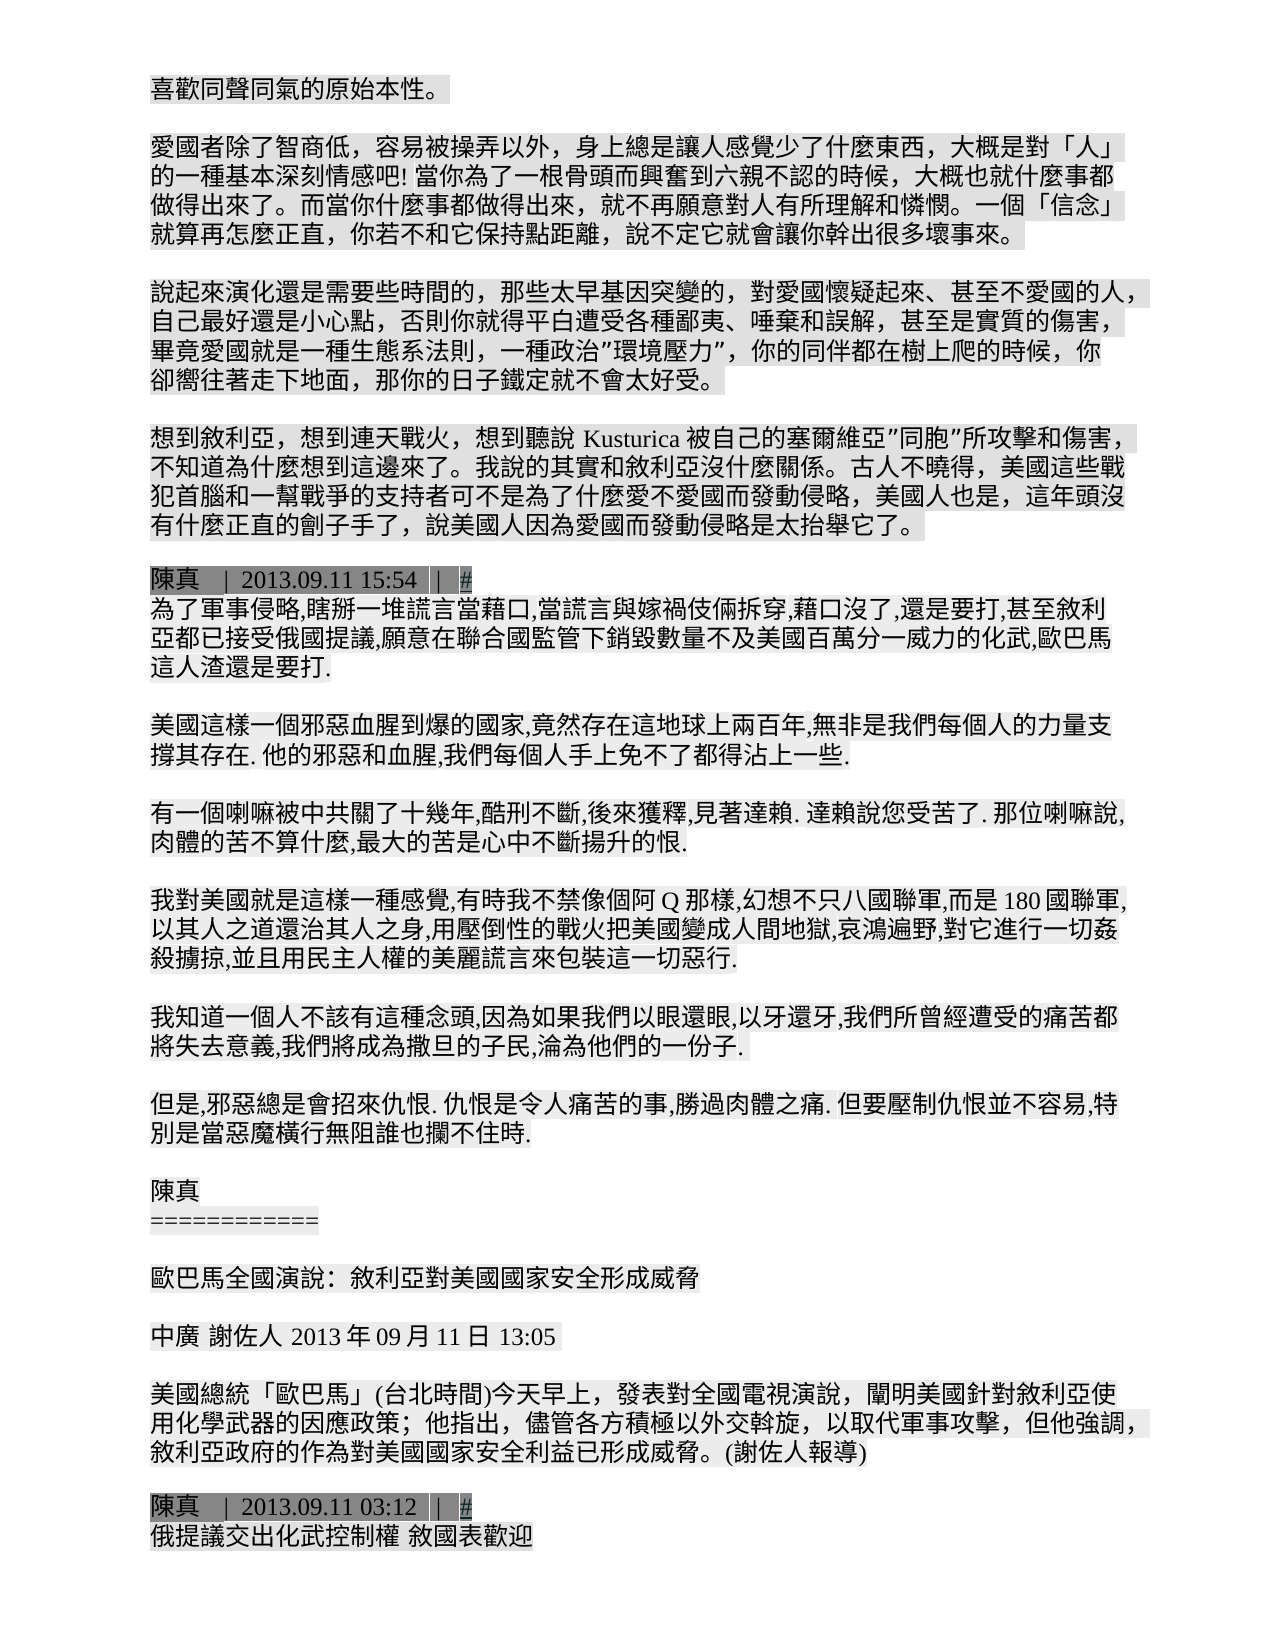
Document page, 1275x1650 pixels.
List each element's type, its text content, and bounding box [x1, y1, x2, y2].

text 這一波侵略，不知還有多少愛國的美國人會支持? 愛國的人，總是能替自己找到理由支持各種大小惡事。 在我看，這世界上的人可以分為兩種，一種是愛國的人，一種是不愛國的人。這兩種人壁壘分明，活在完全不同的世界裡，如果演化論說得通，那必定有某個關鍵基因，將我們造成了兩種完全不同的人類。 愛國只是個大概說法，愛鄉愛土愛黨愛民主愛台灣精神都屬此類。這類人，和另一類不愛國的人是十分格格不入的，也許他們說著同樣的語言，但其實就和人與獸一樣，有著不同的視力和聽力，世界長得完全不一樣。 我應該是屬於不愛國的這一邊，我也曾努力想要愛國，年幼無知時總是順從長輩們的教導去愛這愛那，但努力畢竟只是徒勞，畢竟你愛的是長輩，卻不是長輩們愛的東西。 愛國蒙蔽了我們的心。也許就和信教一樣，西方文化自古以來的優良傳統似乎就是發動戰爭，四處侵略，理由各異。但沒有這些龐大的信徒或愛國者支持，戰火如何能夠延燒? 家破人亡的慘狀、孤兒寡母的哀號，抵不上一個所謂「信念」。沒有人不會為自己所作所為所想找一個善的理由，但我們卻也是不折不扣的劊子手。 這其實不是個騙局，說到底我們可以選擇(如果有所選擇的話)。你是否能為殺人找到一個理由? 生活周遭認識許多不凡的人，全是好人，甚至稱得上是好的藝術家或科學家，原本都是我所仰慕，但說也奇怪，再好的品性或美感，愛國者一旦接收到關鍵性訊號，往往整個人就走樣了，說話行事讓人不忍卒睹，原本給人的美好觀感一下子崩盤。就像所謂動物的某種生理性制約一樣，有些狗你丟根骨頭給牠，牠立刻就六親不認了，你得等牠吃完以後才能靠近。(若有人丟錢給我，大概也會有類似反應) 與其說是一種失望，不如說是一種驚訝和無奈，因為這樣的失落一而再再而三地發生，成為一種常態。反之亦然，畢竟愛國者和不愛國者永遠都是不搭調的，許多親友原本對我抱持著美好的期待，以為外表純良如我，應該也理所當然會愛著美麗純良的台灣國土，但我似乎一再地讓他們失望或反感，人品差一點的對我充滿輕蔑和不屑，人品好一點的總是希望我回頭是岸，類似傳教者對著原始民族那樣盼著我早日覺醒，重抱心中該有的那份民族大愛，做一個堂堂正正的台灣人。 藝術文明水平低的文化裡，似乎特別容易充斥愛國愛鄉愛土這類的東西，兩者呈反相關，愛國可說是一種低智商的表現，國又不是一個活生生的東西，有什麼好愛的呢？這樣一種虛幻的愛，無非是一種對人性中生物劣根性的操弄，滿足我們喜歡成群結隊、喜歡分敵我、喜歡同聲同氣的原始本性。 愛國者除了智商低，容易被操弄以外，身上總是讓人感覺少了什麼東西，大概是對「人」的一種基本深刻情感吧! 當你為了一根骨頭而興奮到六親不認的時候，大概也就什麼事都做得出來了。而當你什麼事都做得出來，就不再願意對人有所理解和憐憫。一個「信念」就算再怎麼正直，你若不和它保持點距離，說不定它就會讓你幹出很多壞事來。 說起來演化還是需要些時間的，那些太早基因突變的，對愛國懷疑起來、甚至不愛國的人，自己最好還是小心點，否則你就得平白遭受各種鄙夷、唾棄和誤解，甚至是實質的傷害，畢竟愛國就是一種生態系法則，一種政治”環境壓力”，你的同伴都在樹上爬的時候，你卻嚮往著走下地面，那你的日子鐵定就不會太好受。 想到敘利亞，想到連天戰火，想到聽說 Kusturica 被自己的塞爾維亞”同胞”所攻擊和傷害，不知道為什麼想到這邊來了。我說的其實和敘利亞沒什麼關係。古人不曉得，美國這些戰犯首腦和一幫戰爭的支持者可不是為了什麼愛不愛國而發動侵略，美國人也是，這年頭沒有什麼正直的劊子手了，說美國人因為愛國而發動侵略是太抬舉它了。 [150, 75, 1125, 541]
text 陳真 | 2013.09.11 03:12 | # [150, 1492, 1125, 1522]
text 為了軍事侵略,瞎掰一堆謊言當藉口,當謊言與嫁禍伎倆拆穿,藉口沒了,還是要打,甚至敘利亞都已接受俄國提議,願意在聯合國監管下銷毀數量不及美國百萬分一威力的化武,歐巴馬這人渣還是要打. 美國這樣一個邪惡血腥到爆的國家,竟然存在這地球上兩百年,無非是我們每個人的力量支撐其存在. 他的邪惡和血腥,我們每個人手上免不了都得沾上一些. 有一個喇嘛被中共關了十幾年,酷刑不斷,後來獲釋,見著達賴. 達賴說您受苦了. 那位喇嘛說,肉體的苦不算什麼,最大的苦是心中不斷揚升的恨. 我對美國就是這樣一種感覺,有時我不禁像個阿Q 那樣,幻想不只八國聯軍,而是180國聯軍,以其人之道還治其人之身,用壓倒性的戰火把美國變成人間地獄,哀鴻遍野,對它進行一切姦殺擄掠,並且用民主人權的美麗謊言來包裝這一切惡行. 我知道一個人不該有這種念頭,因為如果我們以眼還眼,以牙還牙,我們所曾經遭受的痛苦都將失去意義,我們將成為撒旦的子民,淪為他們的一份子. 但是,邪惡總是會招來仇恨. 仇恨是令人痛苦的事,勝過肉體之痛. 但要壓制仇恨並不容易,特別是當惡魔橫行無阻誰也攔不住時. 陳真 ============ 歐巴馬全國演說：敘利亞對美國國家安全形成威脅 中廣 謝佐人 2013年09月11日 13:05 美國總統「歐巴馬」(台北時間)今天早上，發表對全國電視演說，闡明美國針對敘利亞使用化學武器的因應政策；他指出，儘管各方積極以外交斡旋，以取代軍事攻擊，但他強調，敘利亞政府的作為對美國國家安全利益已形成威脅。(謝佐人報導) [150, 595, 1125, 1467]
text 俄提議交出化武控制權 敘國表歡迎 [150, 1522, 1125, 1551]
text 陳真 | 2013.09.11 15:54 | # [150, 566, 1125, 595]
